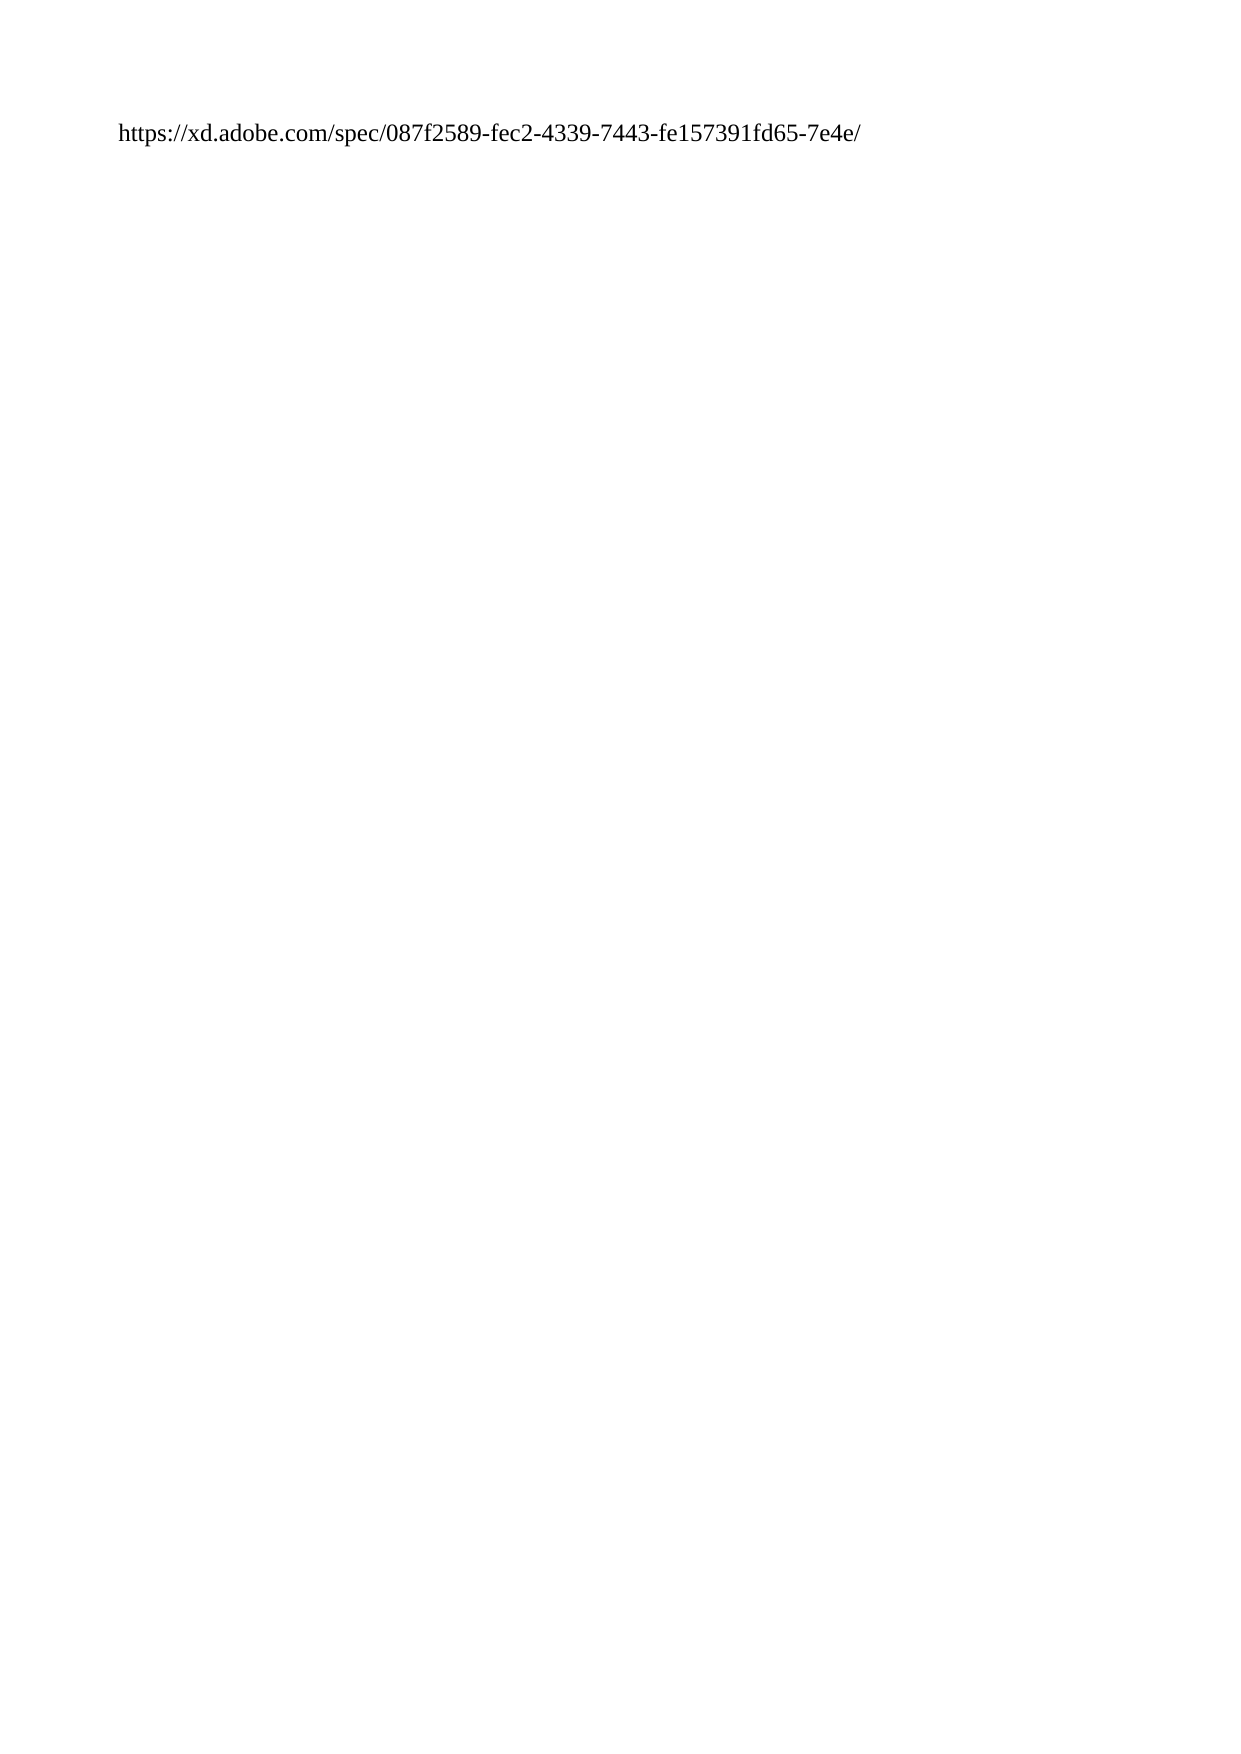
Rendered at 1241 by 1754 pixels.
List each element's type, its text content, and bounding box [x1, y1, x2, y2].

text https://xd.adobe.com/spec/087f2589-fec2-4339-7443-fe157391fd65-7e4e/ [118, 118, 1122, 147]
